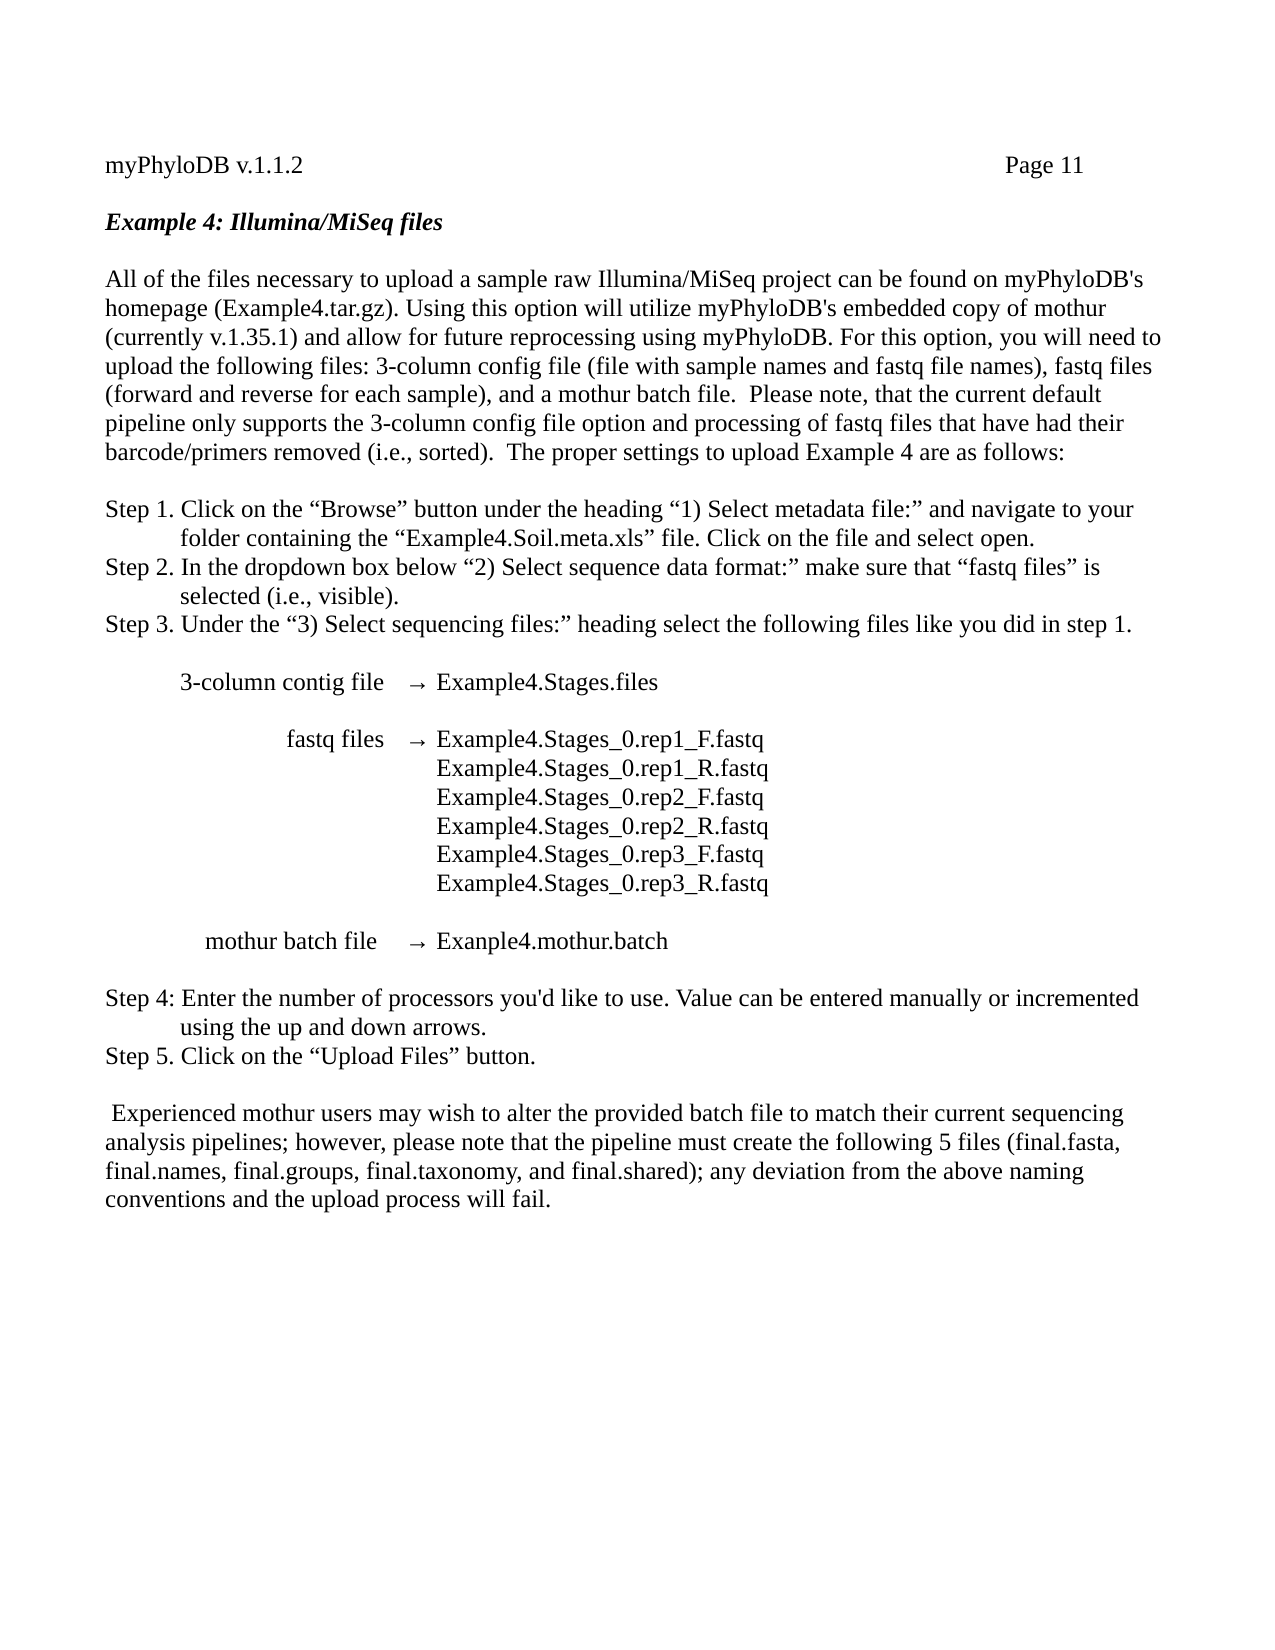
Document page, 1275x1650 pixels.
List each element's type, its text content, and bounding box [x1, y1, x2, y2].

text mothur batch file → Exanple4.mothur.batch [105, 926, 1170, 954]
text Example4.Stages_0.rep2_R.fastq [105, 811, 1170, 839]
text Step 1. Click on the “Browse” button under the heading “1) Select metadata file:” and navigate to your folder containing the “Example4.Soil.meta.xls” file. Click on the file and select open. [105, 494, 1170, 552]
text Example 4: Illumina/MiSeq files [105, 207, 1170, 236]
text Example4.Stages_0.rep3_F.fastq [105, 839, 1170, 868]
text Experienced mothur users may wish to alter the provided batch file to match their current sequencing analysis pipelines; however, please note that the pipeline must create the following 5 files (final.fasta, final.names, final.groups, final.taxonomy, and final.shared); any deviation from the above naming conventions and the upload process will fail. [105, 1098, 1170, 1213]
text Step 4: Enter the number of processors you'd like to use. Value can be entered manually or incremented using the up and down arrows. [105, 983, 1170, 1041]
text Example4.Stages_0.rep2_F.fastq [105, 782, 1170, 811]
text Step 5. Click on the “Upload Files” button. [105, 1041, 1170, 1069]
text Example4.Stages_0.rep1_R.fastq [105, 753, 1170, 782]
text Example4.Stages_0.rep3_R.fastq [105, 868, 1170, 897]
text All of the files necessary to upload a sample raw Illumina/MiSeq project can be found on myPhyloDB's homepage (Example4.tar.gz). Using this option will utilize myPhyloDB's embedded copy of mothur (currently v.1.35.1) and allow for future reprocessing using myPhyloDB. For this option, you will need to upload the following files: 3-column config file (file with sample names and fastq file names), fastq files (forward and reverse for each sample), and a mothur batch file. Please note, that the current default pipeline only supports the 3-column config file option and processing of fastq files that have had their barcode/primers removed (i.e., sorted). The proper settings to upload Example 4 are as follows: [105, 264, 1170, 466]
text Step 2. In the dropdown box below “2) Select sequence data format:” make sure that “fastq files” is selected (i.e., visible). [105, 552, 1170, 609]
text Step 3. Under the “3) Select sequencing files:” heading select the following files like you did in step 1. [105, 609, 1170, 638]
text fastq files → Example4.Stages_0.rep1_F.fastq [105, 724, 1170, 753]
text 3-column contig file → Example4.Stages.files [105, 667, 1170, 696]
